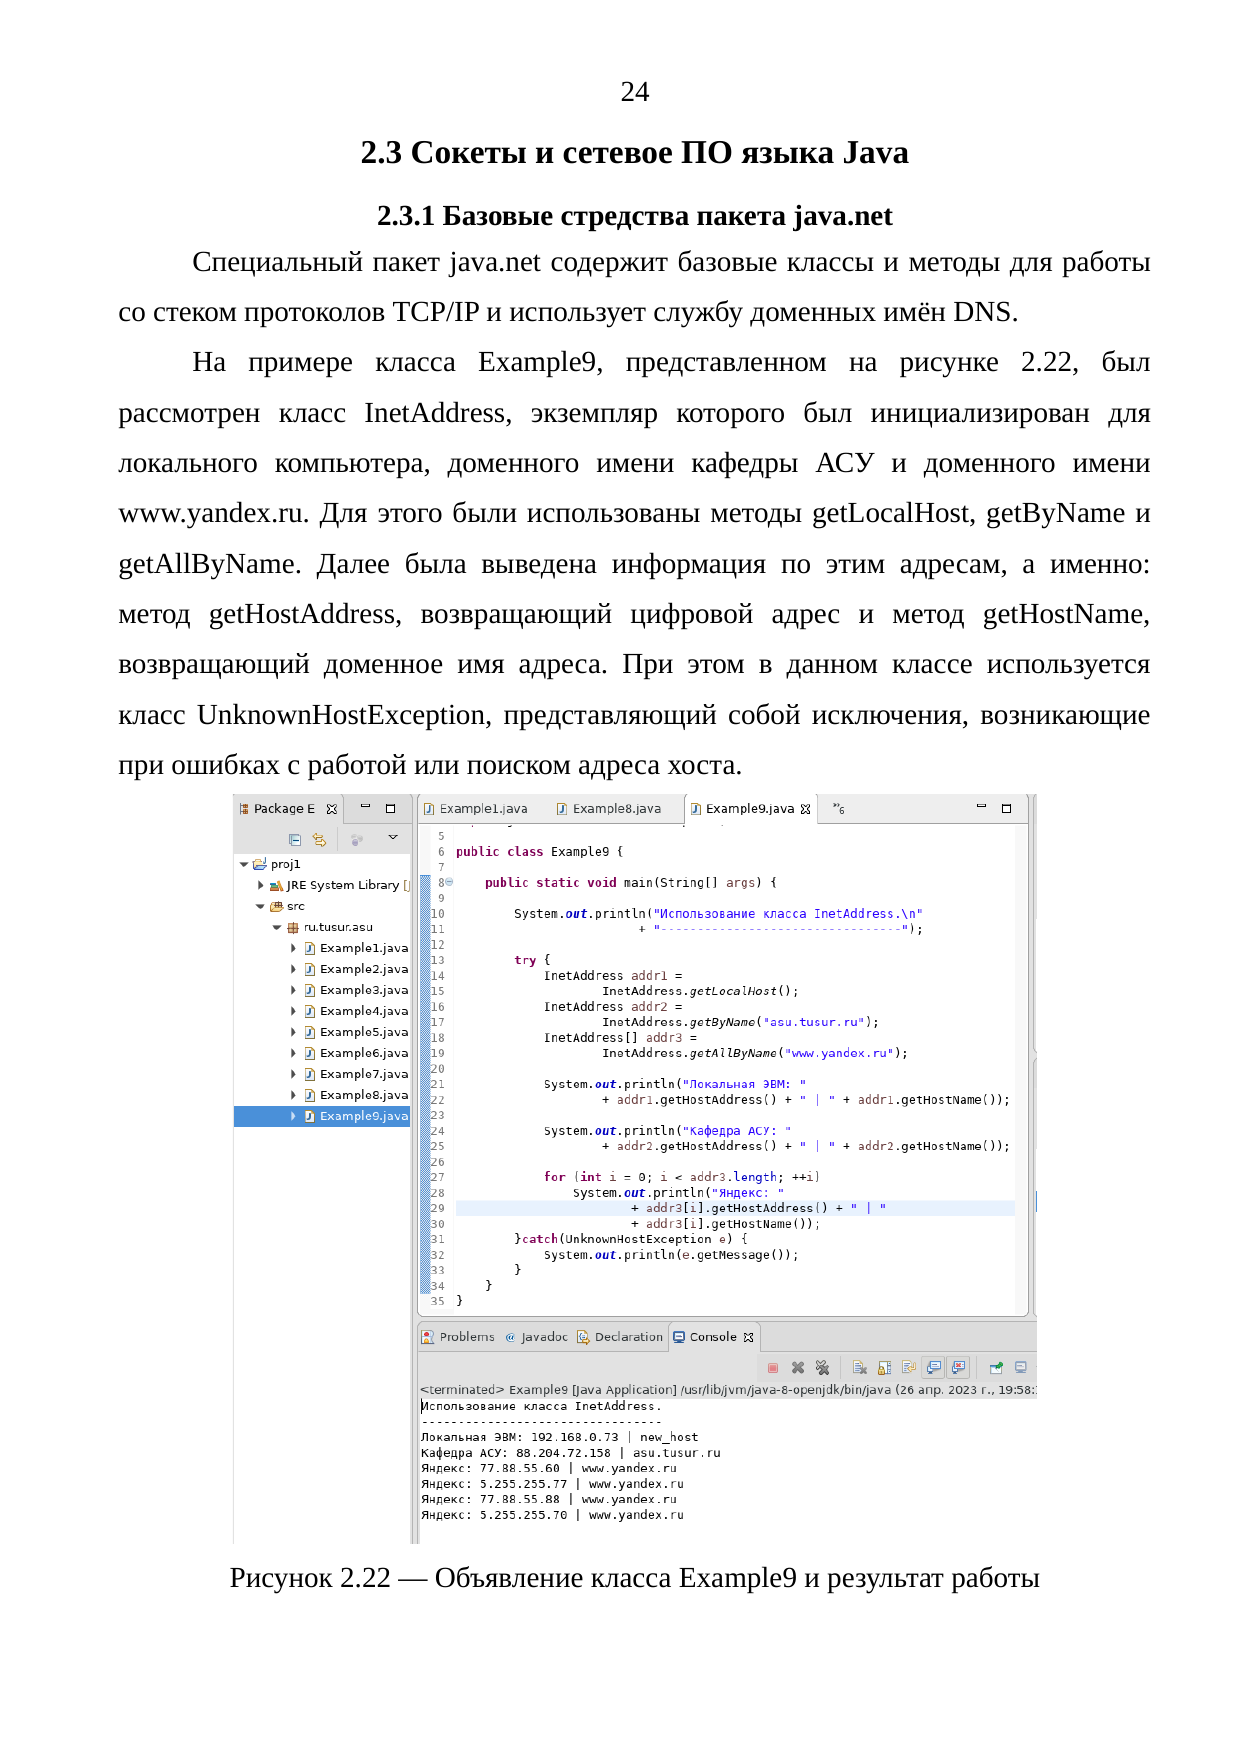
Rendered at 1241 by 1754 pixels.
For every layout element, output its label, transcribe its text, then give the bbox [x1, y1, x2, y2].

text Специальный пакет java.net содержит базовые классы и методы для работы со стеком протоколов TCP/IP и использует службу доменных имён DNS. [118, 244, 1152, 328]
picture [232, 794, 1037, 1544]
subtitle 2.3 Сокеты и сетевое ПО языка Java [118, 132, 1152, 171]
text На примере класса Example9, представленном на рисунке 2.22, был рассмотрен класс InetAddress, экземпляр которого был инициализирован для локального компьютера, доменного имени кафедры АСУ и доменного имени www.yandex.ru. Для этого были использованы методы getLocalHost, getByName и getAllByName. Далее была выведена информация по этим адресам, а именно: метод getHostAddress, возвращающий цифровой адрес и метод getHostName, возвращающий доменное имя адреса. При этом в данном классе используется класс UnknownHostException, представляющий собой исключения, возникающие при ошибках с работой или поиском адреса хоста. [118, 344, 1152, 781]
text Рисунок 2.22 — Объявление класса Example9 и результат работы [118, 797, 1152, 1594]
subtitle 2.3.1 Базовые стредства пакета java.net [118, 198, 1152, 231]
